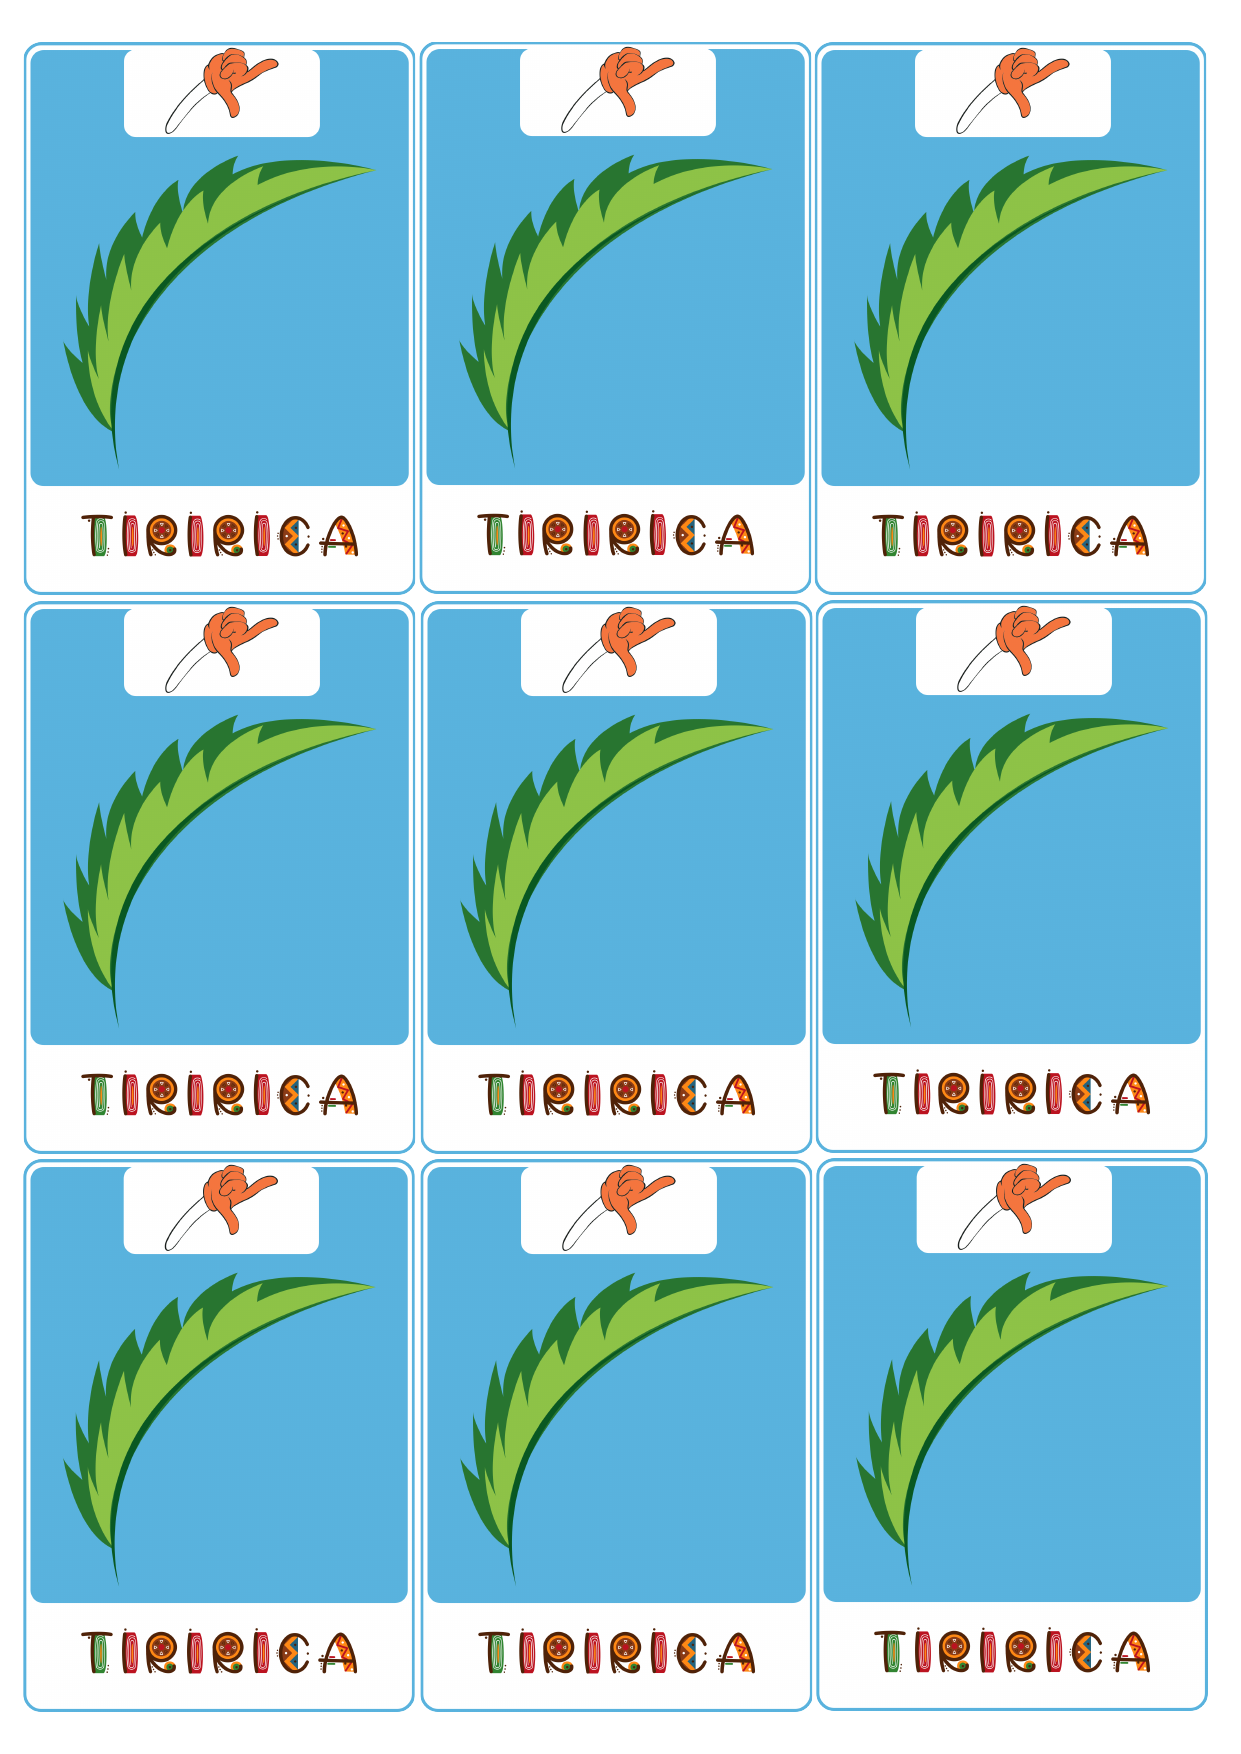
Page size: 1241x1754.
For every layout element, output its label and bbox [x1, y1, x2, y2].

picture [816, 1158, 1208, 1711]
picture [420, 1159, 813, 1712]
picture [23, 1159, 415, 1712]
picture [23, 601, 416, 1154]
picture [815, 600, 1208, 1153]
picture [419, 42, 812, 594]
picture [23, 42, 416, 595]
picture [420, 601, 813, 1154]
picture [814, 42, 1207, 595]
